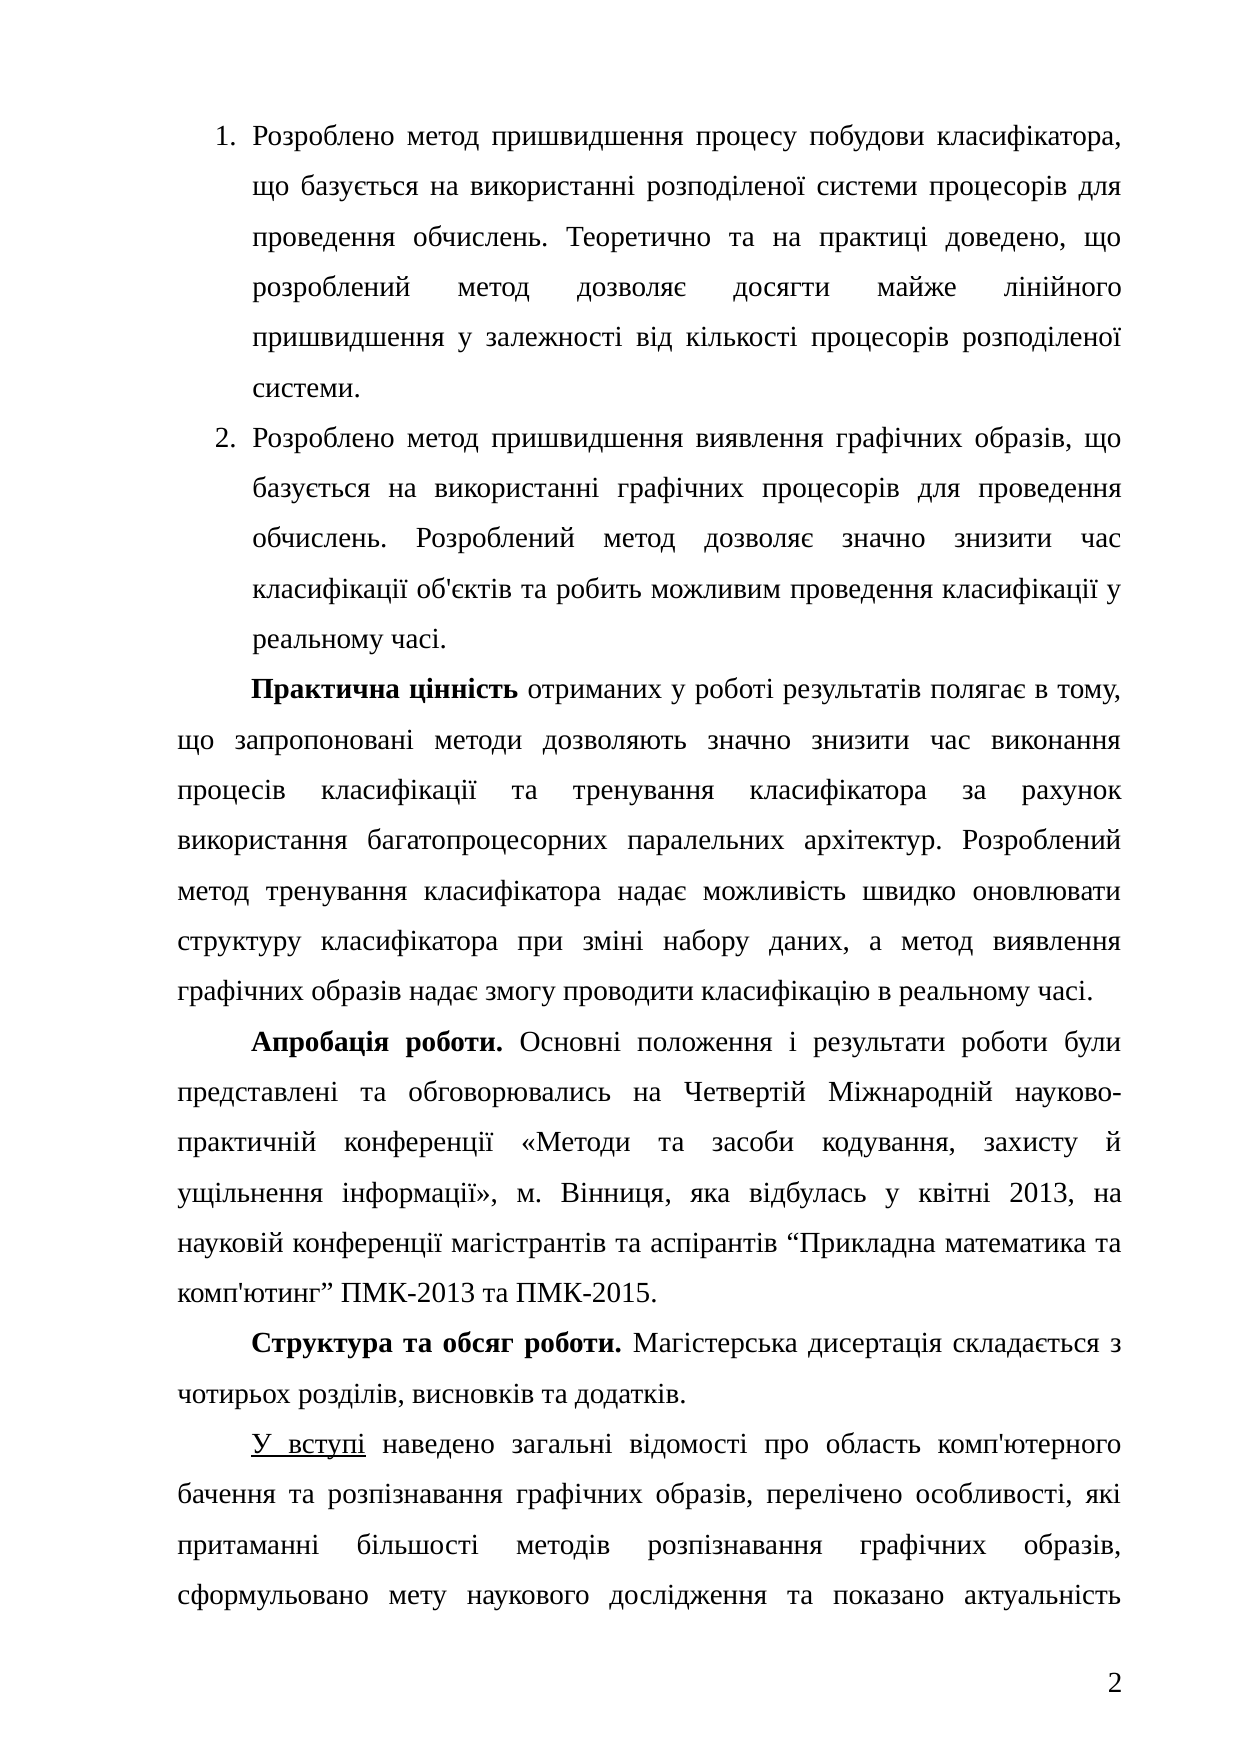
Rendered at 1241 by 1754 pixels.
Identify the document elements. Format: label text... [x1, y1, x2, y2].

text У вступі наведено загальні відомості про область комп'ютерного бачення та розпізнавання графічних образів, перелічено особливості, які притаманні більшості методів розпізнавання графічних образів, сформульовано мету наукового дослідження та показано актуальність [177, 1426, 1122, 1611]
list Розроблено метод пришвидшення виявлення графічних образів, що базується на використанні графічних процесорів для проведення обчислень. Розроблений метод дозволяє значно знизити час класифікації об'єктів та робить можливим проведення класифікації у реальному часі. [214, 420, 1122, 655]
text Апробація роботи. Основні положення і результати роботи були представлені та обговорювались на Четвертій Міжнародній науково-практичній конференції «Методи та засоби кодування, захисту й ущільнення інформації», м. Вінниця, яка відбулась у квітні 2013, на науковій конференції магістрантів та аспірантів “Прикладна математика та комп'ютинг” ПМК-2013 та ПМК-2015. [177, 1024, 1122, 1309]
list Розроблено метод пришвидшення процесу побудови класифікатора, що базується на використанні розподіленої системи процесорів для проведення обчислень. Теоретично та на практиці доведено, що розроблений метод дозволяє досягти майже лінійного пришвидшення у залежності від кількості процесорів розподіленої системи. [214, 118, 1122, 403]
text Практична цінність отриманих у роботі результатів полягає в тому, що запропоновані методи дозволяють значно знизити час виконання процесів класифікації та тренування класифікатора за рахунок використання багатопроцесорних паралельних архітектур. Розроблений метод тренування класифікатора надає можливість швидко оновлювати структуру класифікатора при зміні набору даних, а метод виявлення графічних образів надає змогу проводити класифікацію в реальному часі. [177, 672, 1122, 1007]
text Структура та обсяг роботи. Магістерська дисертація складається з чотирьох розділів, висновків та додатків. [177, 1326, 1122, 1409]
